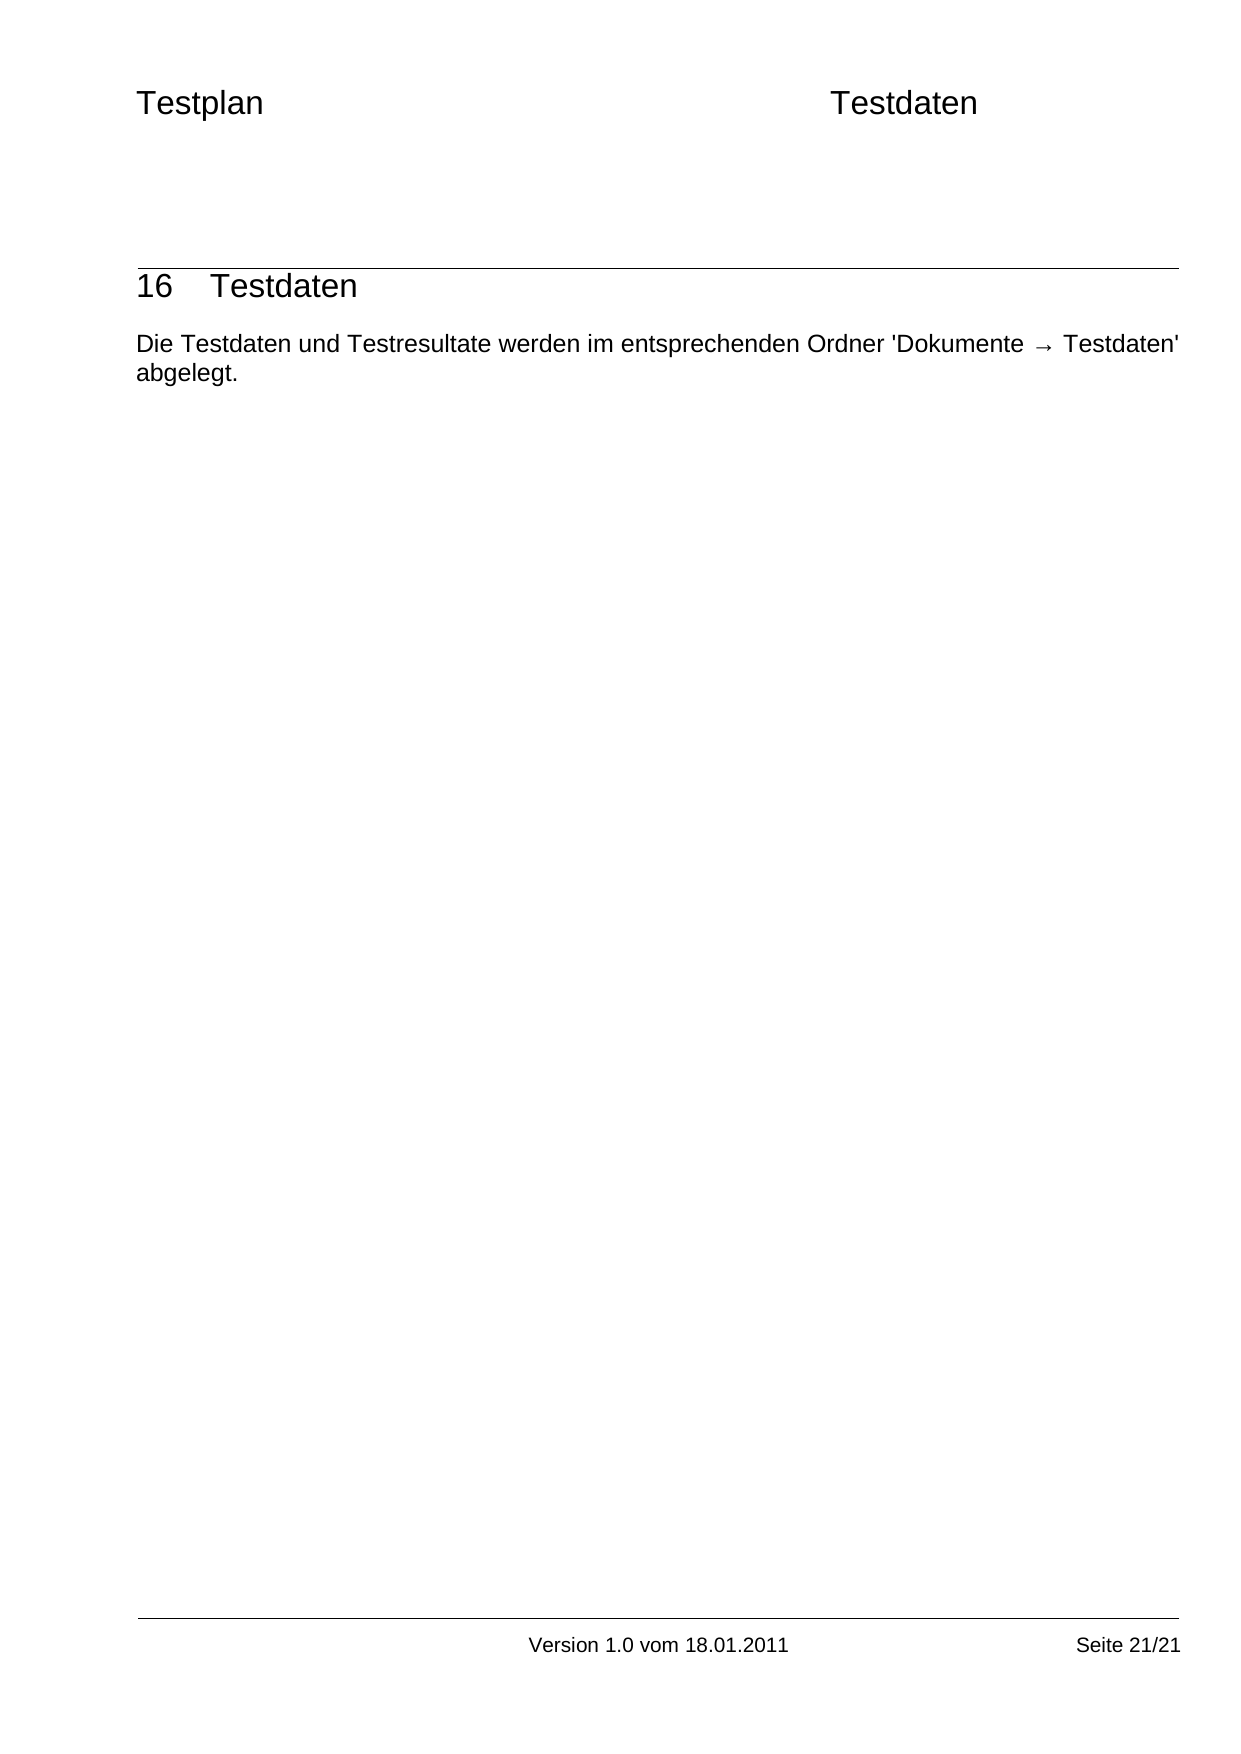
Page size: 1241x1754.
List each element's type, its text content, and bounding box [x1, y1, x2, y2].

subtitle Testdaten [136, 289, 1181, 304]
text Die Testdaten und Testresultate werden im entsprechenden Ordner 'Dokumente → Testdaten' abgelegt. [136, 329, 1181, 387]
